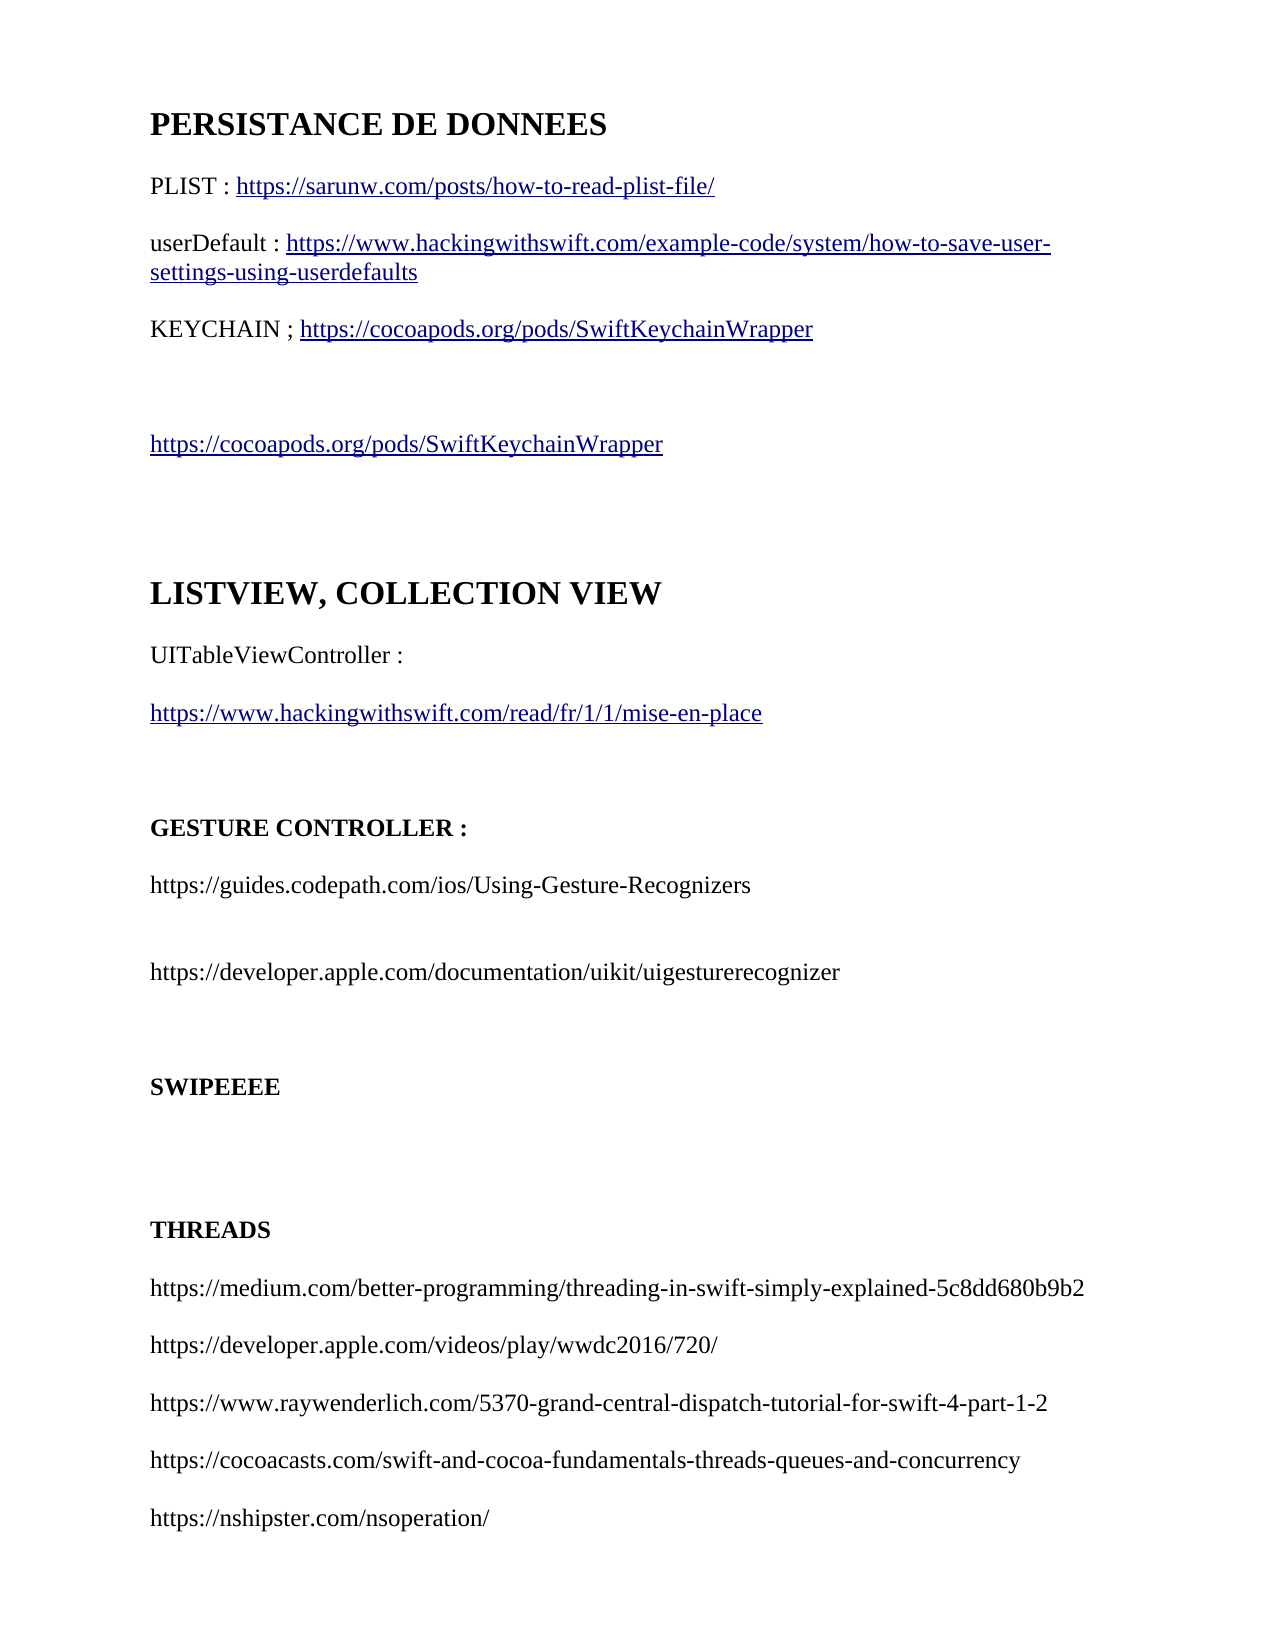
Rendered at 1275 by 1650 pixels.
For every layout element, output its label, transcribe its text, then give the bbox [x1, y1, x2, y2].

text https://www.raywenderlich.com/5370-grand-central-dispatch-tutorial-for-swift-4-part-1-2 [150, 1388, 1125, 1417]
text SWIPEEEE [150, 1072, 1125, 1100]
text userDefault : https://www.hackingwithswift.com/example-code/system/how-to-save-user-settings-using-userdefaults [150, 228, 1125, 286]
text https://developer.apple.com/videos/play/wwdc2016/720/ [150, 1330, 1125, 1359]
text https://developer.apple.com/documentation/uikit/uigesturerecognizer [150, 957, 1125, 985]
text https://nshipster.com/nsoperation/ [150, 1503, 1125, 1532]
text https://medium.com/better-programming/threading-in-swift-simply-explained-5c8dd680b9b2 [150, 1273, 1125, 1302]
text UITableViewController : [150, 640, 1125, 669]
text https://www.hackingwithswift.com/read/fr/1/1/mise-en-place [150, 698, 1125, 727]
text GESTURE CONTROLLER : [150, 813, 1125, 842]
text KEYCHAIN ; https://cocoapods.org/pods/SwiftKeychainWrapper [150, 314, 1125, 343]
text PLIST : https://sarunw.com/posts/how-to-read-plist-file/ [150, 171, 1125, 199]
text https://guides.codepath.com/ios/Using-Gesture-Recognizers [150, 870, 1125, 899]
text https://cocoacasts.com/swift-and-cocoa-fundamentals-threads-queues-and-concurrency [150, 1445, 1125, 1474]
text PERSISTANCE DE DONNEES [150, 104, 1125, 142]
text LISTVIEW, COLLECTION VIEW [150, 573, 1125, 612]
text THREADS [150, 1215, 1125, 1244]
text https://cocoapods.org/pods/SwiftKeychainWrapper [150, 429, 1125, 458]
